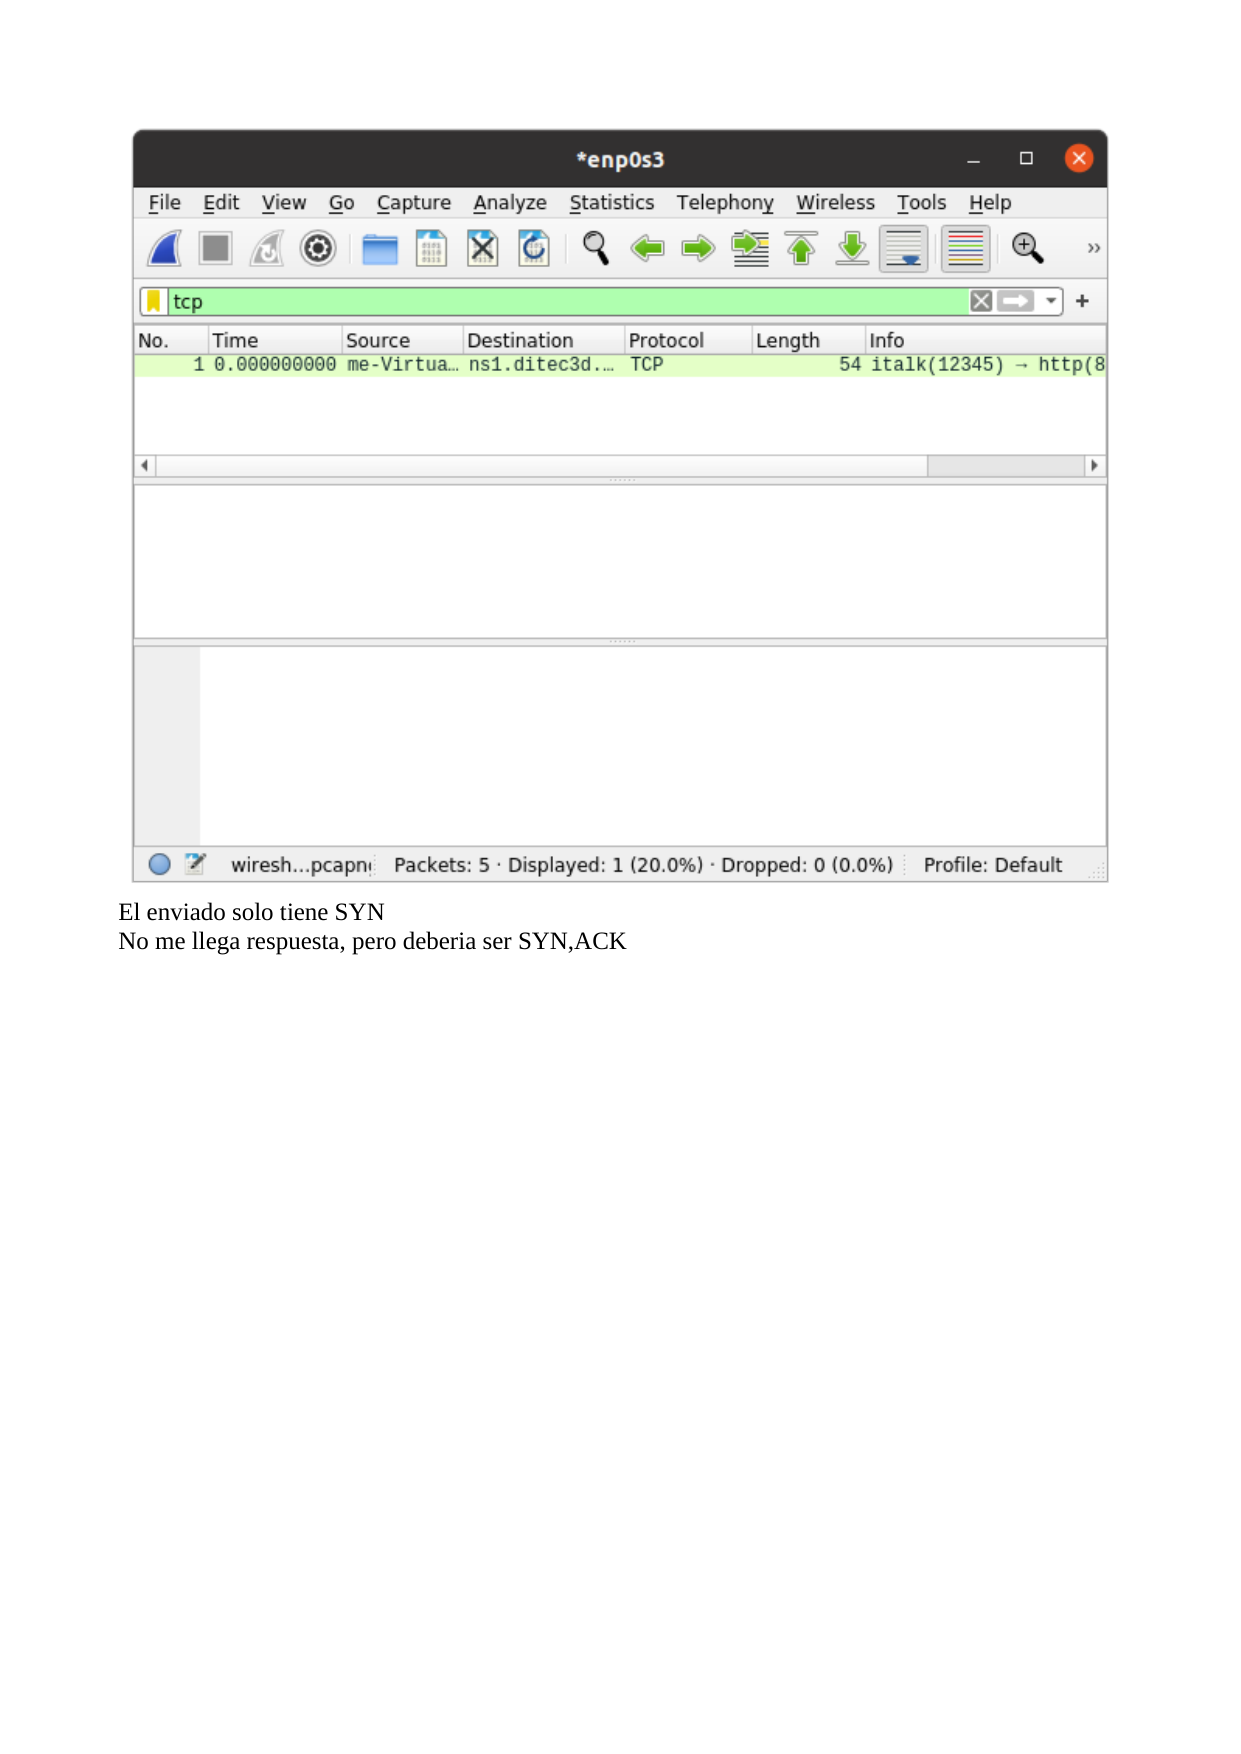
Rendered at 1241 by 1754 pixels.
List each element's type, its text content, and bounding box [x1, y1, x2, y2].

text No me llega respuesta, pero deberia ser SYN,ACK [118, 926, 1122, 954]
picture [118, 118, 1123, 897]
text El enviado solo tiene SYN [118, 897, 1122, 926]
